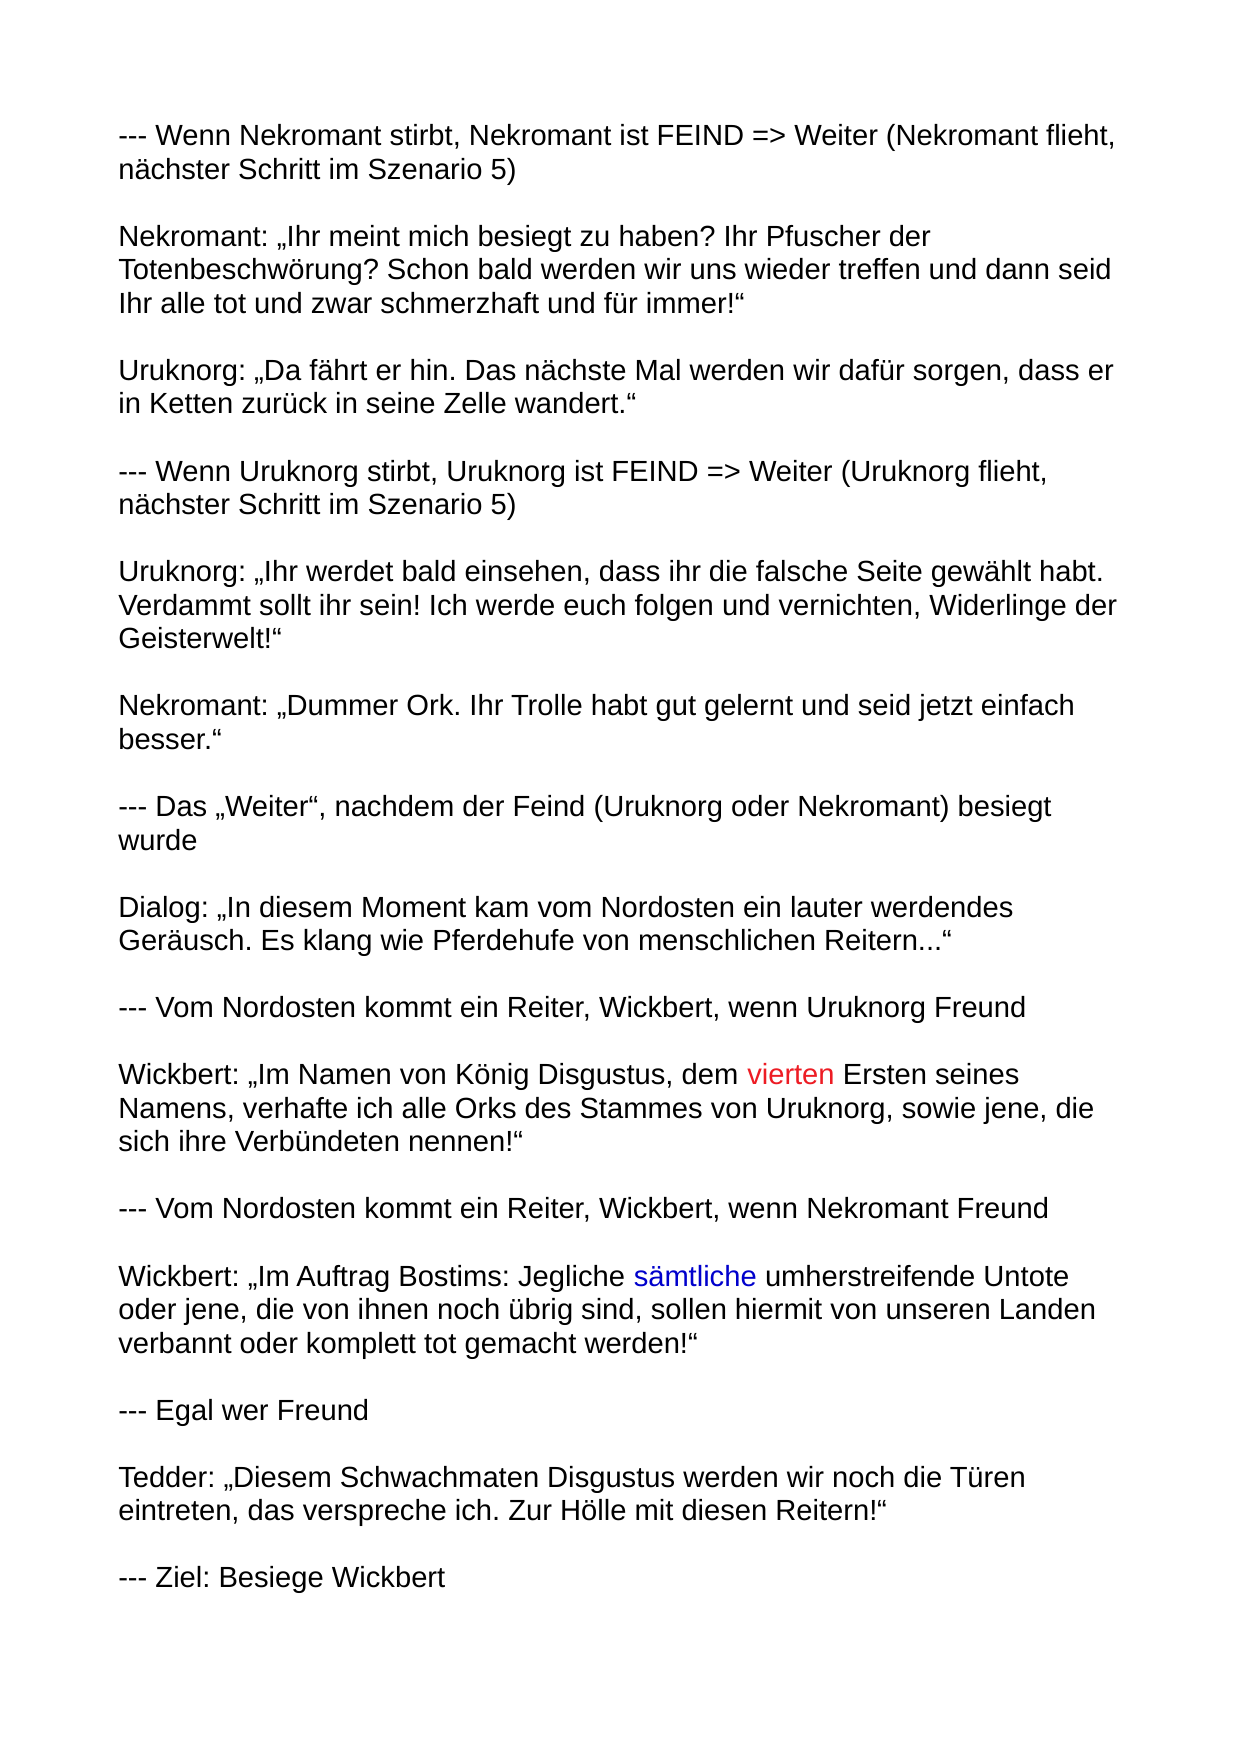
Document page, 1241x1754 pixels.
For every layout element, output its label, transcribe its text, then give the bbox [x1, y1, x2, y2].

text Nekromant: „Ihr meint mich besiegt zu haben? Ihr Pfuscher der Totenbeschwörung? Schon bald werden wir uns wieder treffen und dann seid Ihr alle tot und zwar schmerzhaft und für immer!“ [118, 219, 1122, 319]
text Wickbert: „Im Namen von König Disgustus, dem vierten Ersten seines Namens, verhafte ich alle Orks des Stammes von Uruknorg, sowie jene, die sich ihre Verbündeten nennen!“ [118, 1057, 1122, 1158]
text --- Vom Nordosten kommt ein Reiter, Wickbert, wenn Uruknorg Freund [118, 990, 1122, 1024]
text Dialog: „In diesem Moment kam vom Nordosten ein lauter werdendes Geräusch. Es klang wie Pferdehufe von menschlichen Reitern...“ [118, 889, 1122, 957]
text --- Das „Weiter“, nachdem der Feind (Uruknorg oder Nekromant) besiegt wurde [118, 789, 1122, 856]
text --- Egal wer Freund [118, 1393, 1122, 1426]
text --- Wenn Nekromant stirbt, Nekromant ist FEIND => Weiter (Nekromant flieht, nächster Schritt im Szenario 5) [118, 118, 1122, 185]
text --- Ziel: Besiege Wickbert [118, 1560, 1122, 1594]
text --- Wenn Uruknorg stirbt, Uruknorg ist FEIND => Weiter (Uruknorg flieht, nächster Schritt im Szenario 5) [118, 453, 1122, 521]
text Nekromant: „Dummer Ork. Ihr Trolle habt gut gelernt und seid jetzt einfach besser.“ [118, 688, 1122, 755]
text Uruknorg: „Ihr werdet bald einsehen, dass ihr die falsche Seite gewählt habt. Verdammt sollt ihr sein! Ich werde euch folgen und vernichten, Widerlinge der Geisterwelt!“ [118, 554, 1122, 655]
text Tedder: „Diesem Schwachmaten Disgustus werden wir noch die Türen eintreten, das verspreche ich. Zur Hölle mit diesen Reitern!“ [118, 1460, 1122, 1527]
text Wickbert: „Im Auftrag Bostims: Jegliche sämtliche umherstreifende Untote oder jene, die von ihnen noch übrig sind, sollen hiermit von unseren Landen verbannt oder komplett tot gemacht werden!“ [118, 1258, 1122, 1359]
text Uruknorg: „Da fährt er hin. Das nächste Mal werden wir dafür sorgen, dass er in Ketten zurück in seine Zelle wandert.“ [118, 353, 1122, 420]
text --- Vom Nordosten kommt ein Reiter, Wickbert, wenn Nekromant Freund [118, 1191, 1122, 1225]
